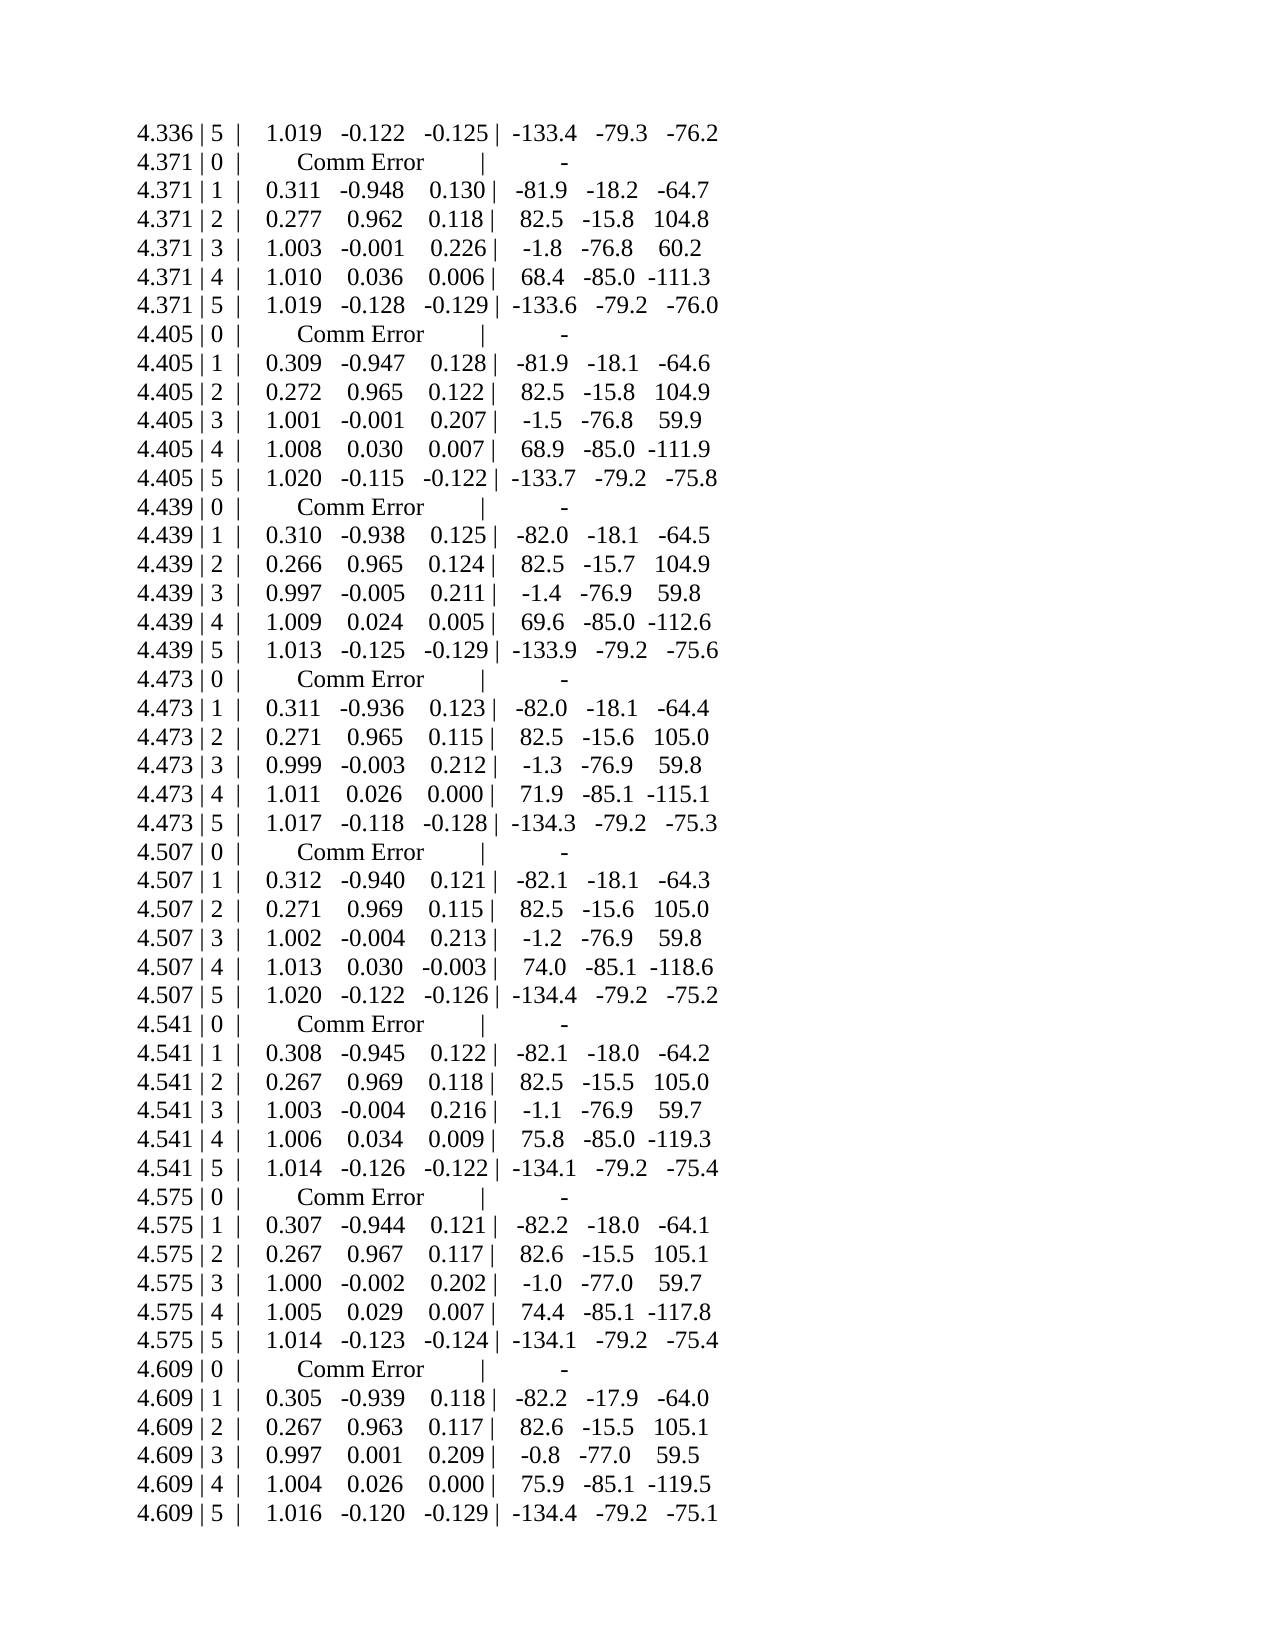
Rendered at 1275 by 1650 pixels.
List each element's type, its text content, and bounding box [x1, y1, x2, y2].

text 4.405 | 2 | 0.272 0.965 0.122 | 82.5 -15.8 104.9 [118, 377, 1157, 406]
text 4.336 | 5 | 1.019 -0.122 -0.125 | -133.4 -79.3 -76.2 [118, 118, 1157, 147]
text 4.405 | 1 | 0.309 -0.947 0.128 | -81.9 -18.1 -64.6 [118, 348, 1157, 377]
text 4.575 | 0 | Comm Error | - [118, 1182, 1157, 1211]
text 4.473 | 2 | 0.271 0.965 0.115 | 82.5 -15.6 105.0 [118, 722, 1157, 751]
text 4.575 | 5 | 1.014 -0.123 -0.124 | -134.1 -79.2 -75.4 [118, 1326, 1157, 1354]
text 4.575 | 1 | 0.307 -0.944 0.121 | -82.2 -18.0 -64.1 [118, 1211, 1157, 1239]
text 4.609 | 0 | Comm Error | - [118, 1354, 1157, 1383]
text 4.507 | 0 | Comm Error | - [118, 837, 1157, 866]
text 4.371 | 5 | 1.019 -0.128 -0.129 | -133.6 -79.2 -76.0 [118, 291, 1157, 319]
text 4.439 | 2 | 0.266 0.965 0.124 | 82.5 -15.7 104.9 [118, 549, 1157, 578]
text 4.609 | 3 | 0.997 0.001 0.209 | -0.8 -77.0 59.5 [118, 1441, 1157, 1469]
text 4.541 | 2 | 0.267 0.969 0.118 | 82.5 -15.5 105.0 [118, 1067, 1157, 1096]
text 4.473 | 5 | 1.017 -0.118 -0.128 | -134.3 -79.2 -75.3 [118, 808, 1157, 837]
text 4.575 | 4 | 1.005 0.029 0.007 | 74.4 -85.1 -117.8 [118, 1297, 1157, 1326]
text 4.507 | 5 | 1.020 -0.122 -0.126 | -134.4 -79.2 -75.2 [118, 981, 1157, 1009]
text 4.439 | 0 | Comm Error | - [118, 492, 1157, 521]
text 4.371 | 3 | 1.003 -0.001 0.226 | -1.8 -76.8 60.2 [118, 233, 1157, 262]
text 4.405 | 3 | 1.001 -0.001 0.207 | -1.5 -76.8 59.9 [118, 406, 1157, 434]
text 4.541 | 5 | 1.014 -0.126 -0.122 | -134.1 -79.2 -75.4 [118, 1153, 1157, 1182]
text 4.405 | 0 | Comm Error | - [118, 319, 1157, 348]
text 4.473 | 0 | Comm Error | - [118, 664, 1157, 693]
text 4.473 | 1 | 0.311 -0.936 0.123 | -82.0 -18.1 -64.4 [118, 693, 1157, 722]
text 4.439 | 3 | 0.997 -0.005 0.211 | -1.4 -76.9 59.8 [118, 578, 1157, 607]
text 4.371 | 1 | 0.311 -0.948 0.130 | -81.9 -18.2 -64.7 [118, 176, 1157, 204]
text 4.507 | 4 | 1.013 0.030 -0.003 | 74.0 -85.1 -118.6 [118, 952, 1157, 981]
text 4.507 | 1 | 0.312 -0.940 0.121 | -82.1 -18.1 -64.3 [118, 866, 1157, 894]
text 4.371 | 2 | 0.277 0.962 0.118 | 82.5 -15.8 104.8 [118, 204, 1157, 233]
text 4.541 | 3 | 1.003 -0.004 0.216 | -1.1 -76.9 59.7 [118, 1096, 1157, 1124]
text 4.371 | 0 | Comm Error | - [118, 147, 1157, 176]
text 4.507 | 3 | 1.002 -0.004 0.213 | -1.2 -76.9 59.8 [118, 923, 1157, 952]
text 4.609 | 5 | 1.016 -0.120 -0.129 | -134.4 -79.2 -75.1 [118, 1498, 1157, 1527]
text 4.439 | 5 | 1.013 -0.125 -0.129 | -133.9 -79.2 -75.6 [118, 636, 1157, 664]
text 4.609 | 1 | 0.305 -0.939 0.118 | -82.2 -17.9 -64.0 [118, 1383, 1157, 1412]
text 4.405 | 4 | 1.008 0.030 0.007 | 68.9 -85.0 -111.9 [118, 434, 1157, 463]
text 4.507 | 2 | 0.271 0.969 0.115 | 82.5 -15.6 105.0 [118, 894, 1157, 923]
text 4.541 | 4 | 1.006 0.034 0.009 | 75.8 -85.0 -119.3 [118, 1124, 1157, 1153]
text 4.541 | 0 | Comm Error | - [118, 1009, 1157, 1038]
text 4.609 | 2 | 0.267 0.963 0.117 | 82.6 -15.5 105.1 [118, 1412, 1157, 1441]
text 4.473 | 4 | 1.011 0.026 0.000 | 71.9 -85.1 -115.1 [118, 779, 1157, 808]
text 4.439 | 4 | 1.009 0.024 0.005 | 69.6 -85.0 -112.6 [118, 607, 1157, 636]
text 4.575 | 2 | 0.267 0.967 0.117 | 82.6 -15.5 105.1 [118, 1239, 1157, 1268]
text 4.609 | 4 | 1.004 0.026 0.000 | 75.9 -85.1 -119.5 [118, 1469, 1157, 1498]
text 4.405 | 5 | 1.020 -0.115 -0.122 | -133.7 -79.2 -75.8 [118, 463, 1157, 492]
text 4.541 | 1 | 0.308 -0.945 0.122 | -82.1 -18.0 -64.2 [118, 1038, 1157, 1067]
text 4.439 | 1 | 0.310 -0.938 0.125 | -82.0 -18.1 -64.5 [118, 521, 1157, 549]
text 4.575 | 3 | 1.000 -0.002 0.202 | -1.0 -77.0 59.7 [118, 1268, 1157, 1297]
text 4.371 | 4 | 1.010 0.036 0.006 | 68.4 -85.0 -111.3 [118, 262, 1157, 291]
text 4.473 | 3 | 0.999 -0.003 0.212 | -1.3 -76.9 59.8 [118, 751, 1157, 779]
